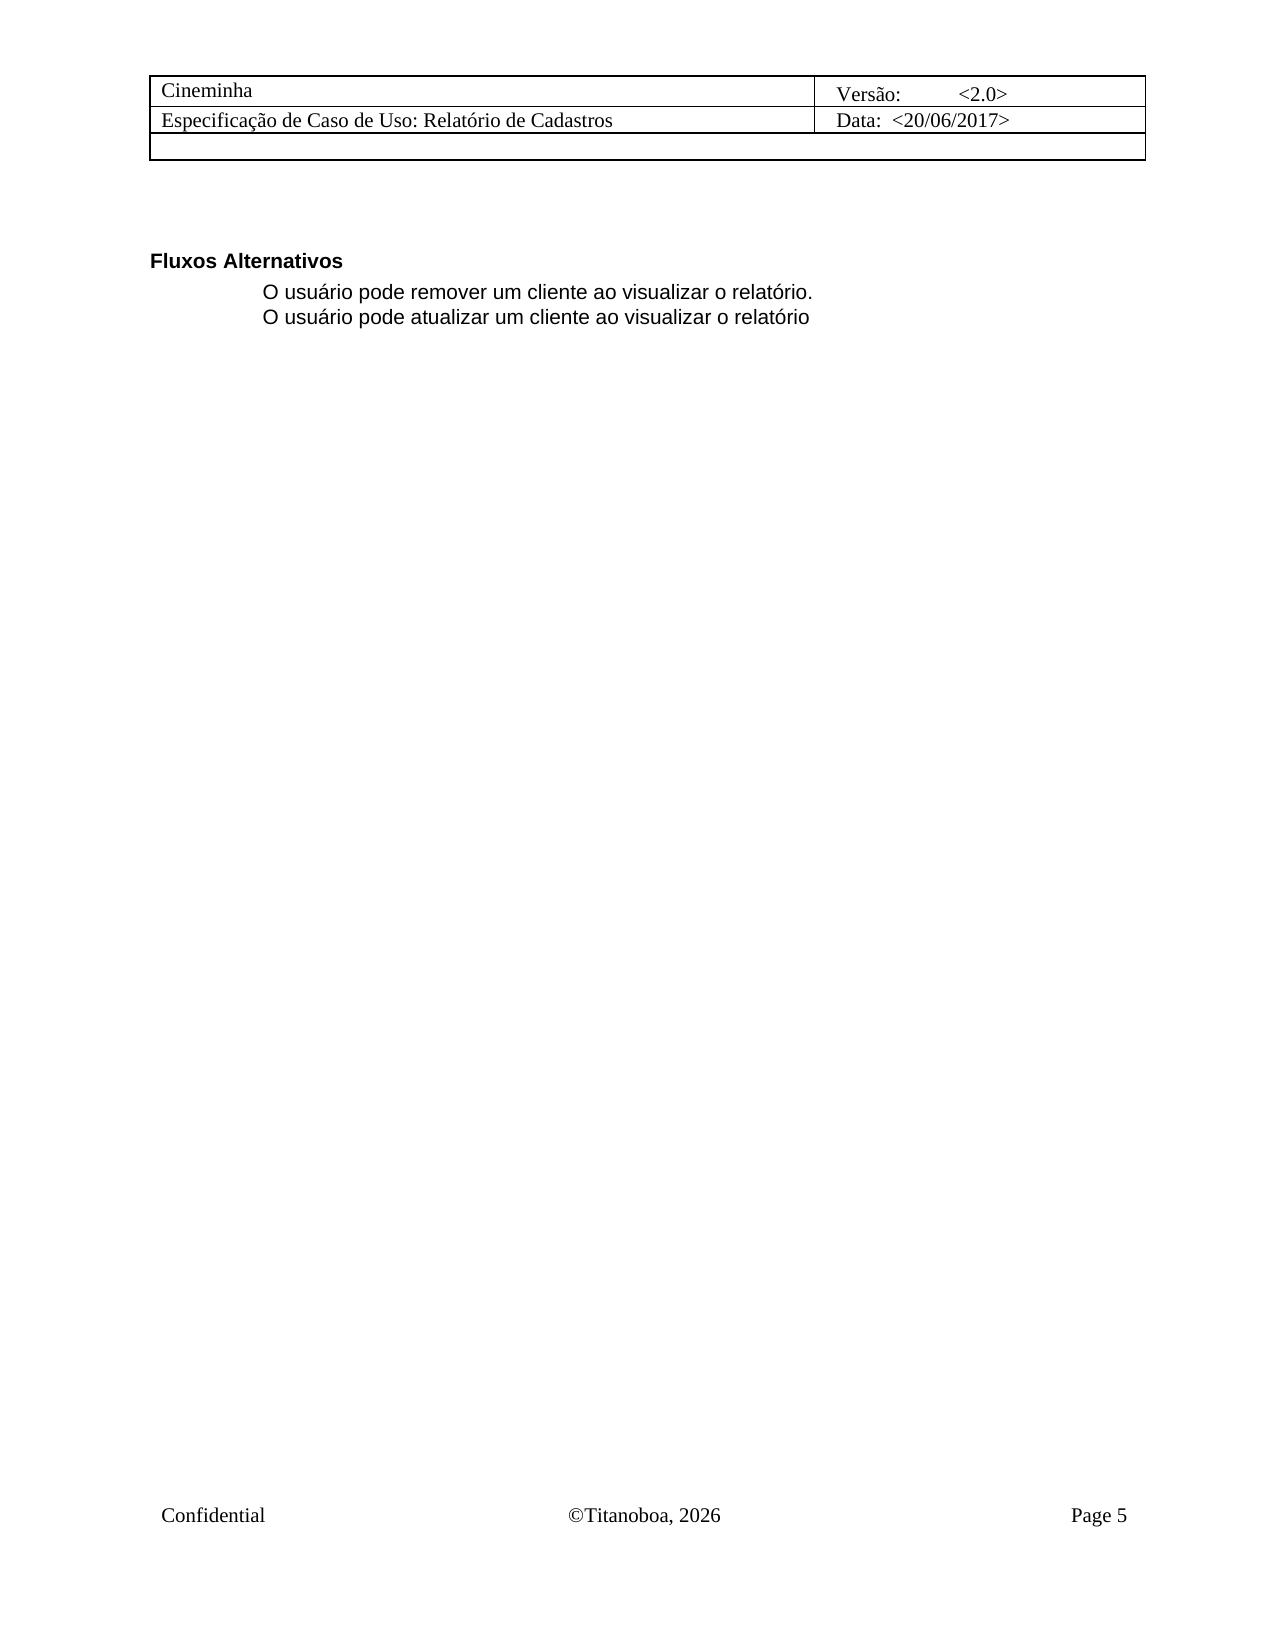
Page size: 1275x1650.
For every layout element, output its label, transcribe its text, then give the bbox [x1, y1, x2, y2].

subtitle Fluxos Alternativos [150, 248, 1125, 273]
text O usuário pode remover um cliente ao visualizar o relatório. [262, 279, 1125, 304]
text O usuário pode atualizar um cliente ao visualizar o relatório [262, 304, 1125, 329]
